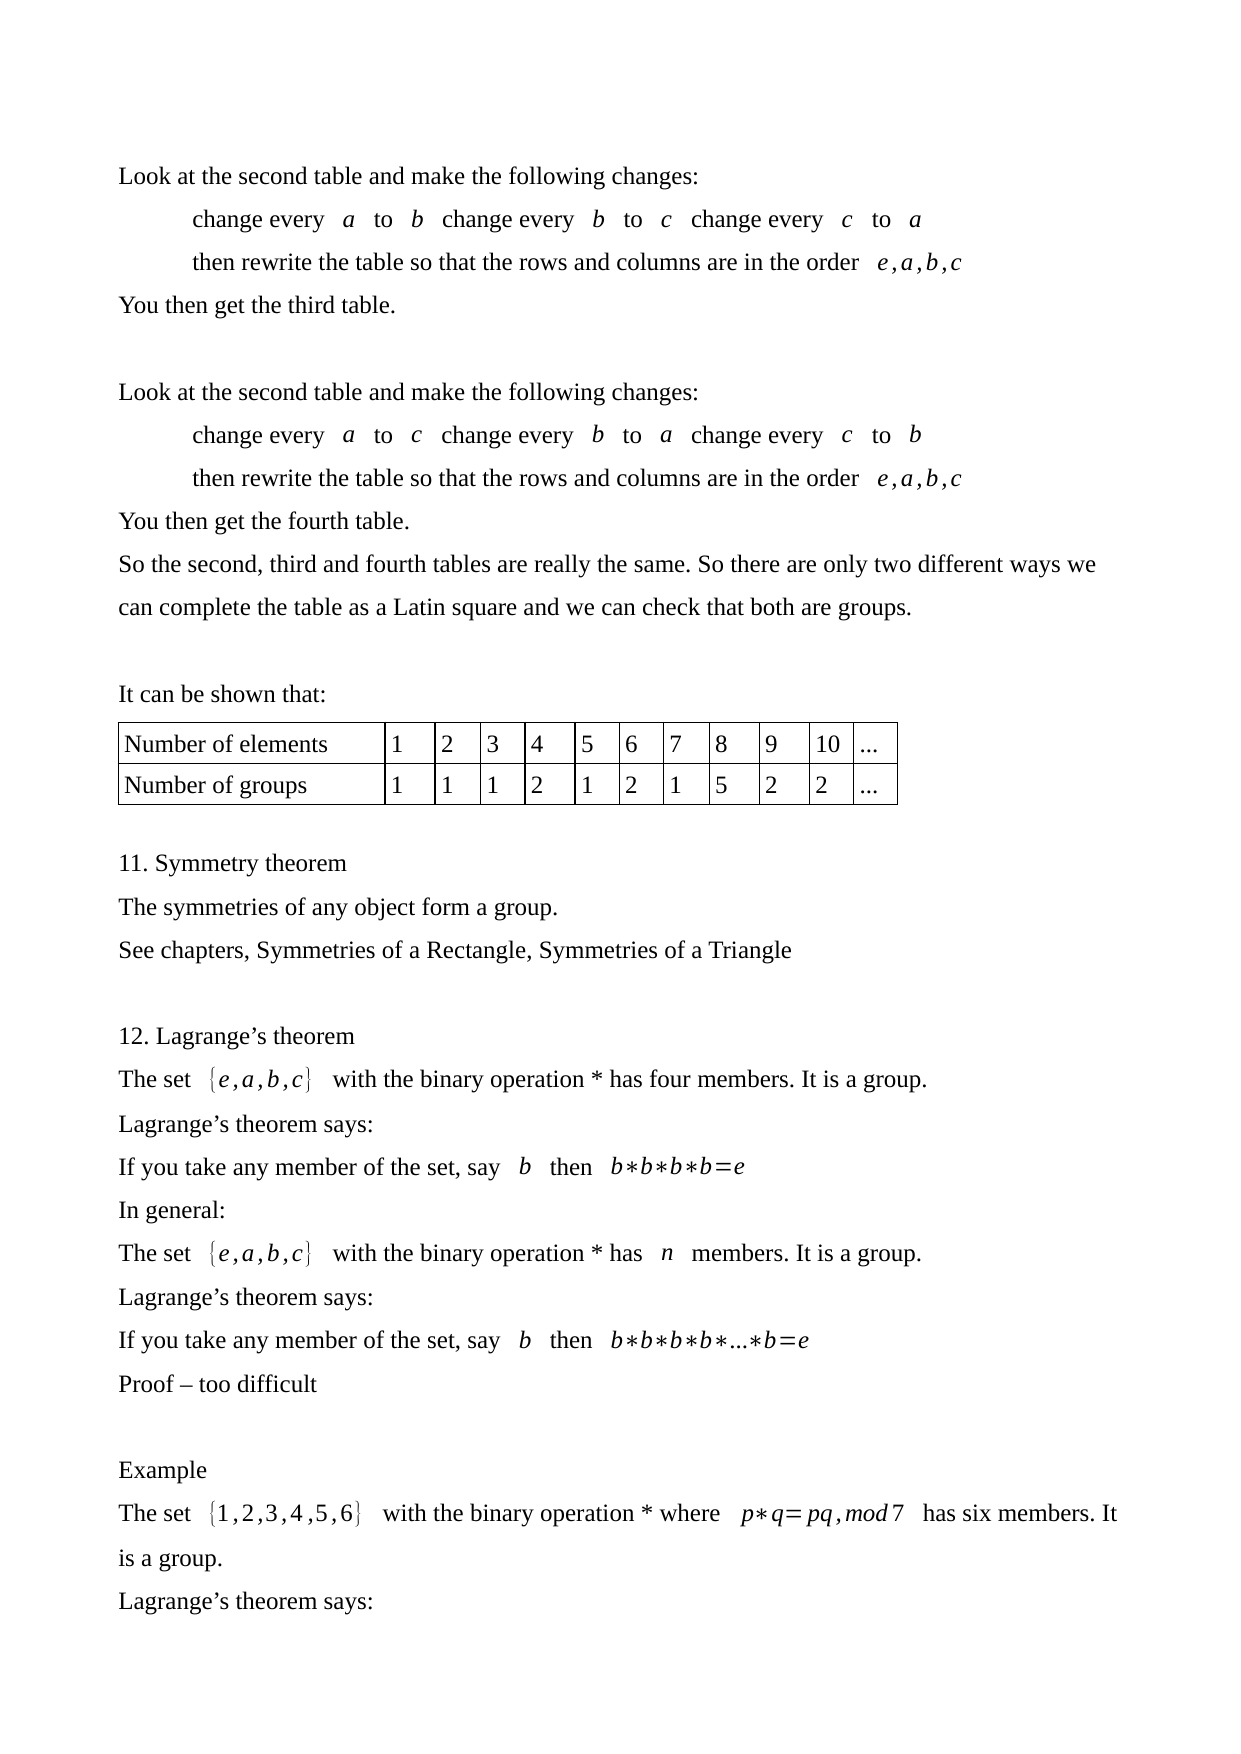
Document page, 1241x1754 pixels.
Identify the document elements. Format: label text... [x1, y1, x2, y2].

text Look at the second table and make the following changes: [118, 161, 1122, 190]
table_cell 2 [810, 764, 853, 804]
text change everytochange everytochange everyto [118, 420, 1122, 449]
table_cell 2 [760, 764, 809, 804]
text If you take any member of the set, saythen [118, 1326, 1122, 1354]
table_header ... [854, 723, 897, 763]
table_header 9 [760, 723, 809, 763]
text So the second, third and fourth tables are really the same. So there are only two different ways we can complete the table as a Latin square and we can check that both are groups. [118, 549, 1122, 621]
text You then get the third table. [118, 291, 1122, 319]
table_header 1 [386, 723, 434, 763]
table_cell 1 [436, 764, 480, 804]
text Proof – too difficult [118, 1369, 1122, 1397]
text It can be shown that: [118, 679, 1122, 707]
table_header 5 [576, 723, 619, 763]
table_cell 1 [576, 764, 619, 804]
text See chapters, Symmetries of a Rectangle, Symmetries of a Triangle [118, 935, 1122, 963]
table_cell Number of groups [119, 764, 384, 804]
text change everytochange everytochange everyto [118, 204, 1122, 233]
text In general: [118, 1195, 1122, 1224]
table_header 7 [664, 723, 709, 763]
text The setwith the binary operation * hasmembers. It is a group. [118, 1238, 1122, 1268]
text The setwith the binary operation * has four members. It is a group. [118, 1064, 1122, 1094]
text Lagrange’s theorem says: [118, 1109, 1122, 1137]
table_header Number of elements [119, 723, 384, 763]
table_cell 1 [386, 764, 434, 804]
table_cell ... [854, 764, 897, 804]
table_header 4 [526, 723, 574, 763]
text Lagrange’s theorem says: [118, 1282, 1122, 1311]
text If you take any member of the set, saythen [118, 1152, 1122, 1181]
text Example [118, 1455, 1122, 1484]
text Look at the second table and make the following changes: [118, 377, 1122, 406]
text Lagrange’s theorem says: [118, 1586, 1122, 1614]
text The setwith the binary operation * wherehas six members. It is a group. [118, 1498, 1122, 1571]
table_cell 2 [620, 764, 663, 804]
table_header 10 [810, 723, 853, 763]
table_cell 5 [710, 764, 759, 804]
table_header 3 [481, 723, 524, 763]
table_header 8 [710, 723, 759, 763]
text 11. Symmetry theorem [118, 848, 1122, 877]
table_cell 1 [481, 764, 524, 804]
table_header 6 [620, 723, 663, 763]
text 12. Lagrange’s theorem [118, 1021, 1122, 1050]
table_header 2 [436, 723, 480, 763]
text then rewrite the table so that the rows and columns are in the order [118, 247, 1122, 276]
table_cell 2 [526, 764, 574, 804]
text The symmetries of any object form a group. [118, 892, 1122, 920]
table_cell 1 [664, 764, 709, 804]
text then rewrite the table so that the rows and columns are in the order [118, 463, 1122, 492]
text You then get the fourth table. [118, 506, 1122, 535]
